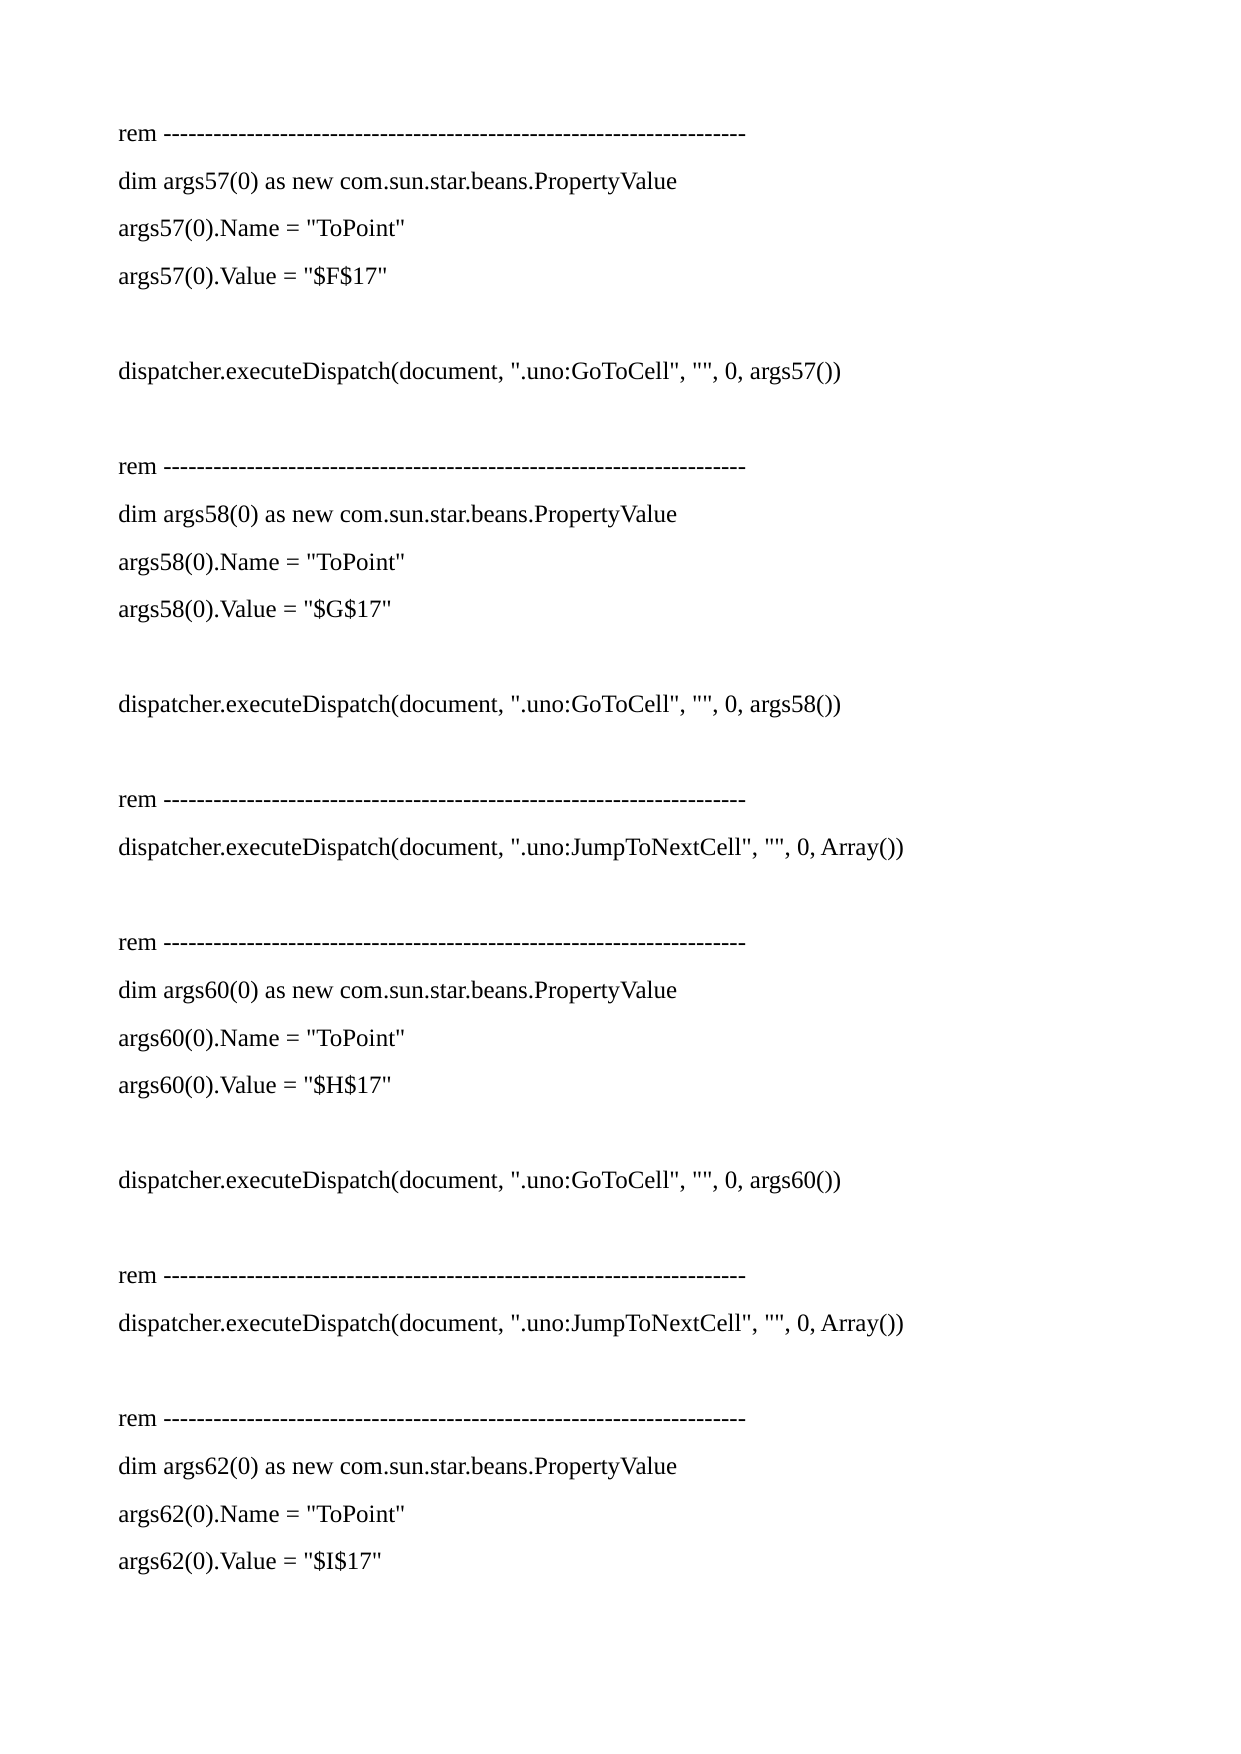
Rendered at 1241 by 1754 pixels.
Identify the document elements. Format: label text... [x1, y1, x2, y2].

text args58(0).Value = "$G$17" [118, 594, 1122, 623]
text dim args62(0) as new com.sun.star.beans.PropertyValue [118, 1451, 1122, 1480]
text dispatcher.executeDispatch(document, ".uno:JumpToNextCell", "", 0, Array()) [118, 1308, 1122, 1337]
text dim args57(0) as new com.sun.star.beans.PropertyValue [118, 166, 1122, 194]
text rem ---------------------------------------------------------------------- [118, 1261, 1122, 1289]
text rem ---------------------------------------------------------------------- [118, 118, 1122, 147]
text rem ---------------------------------------------------------------------- [118, 1403, 1122, 1432]
text args62(0).Value = "$I$17" [118, 1546, 1122, 1575]
text dispatcher.executeDispatch(document, ".uno:GoToCell", "", 0, args58()) [118, 689, 1122, 718]
text args60(0).Value = "$H$17" [118, 1070, 1122, 1099]
text dispatcher.executeDispatch(document, ".uno:GoToCell", "", 0, args60()) [118, 1165, 1122, 1194]
text args57(0).Name = "ToPoint" [118, 213, 1122, 242]
text dim args58(0) as new com.sun.star.beans.PropertyValue [118, 499, 1122, 528]
text dim args60(0) as new com.sun.star.beans.PropertyValue [118, 975, 1122, 1004]
text rem ---------------------------------------------------------------------- [118, 927, 1122, 956]
text dispatcher.executeDispatch(document, ".uno:GoToCell", "", 0, args57()) [118, 356, 1122, 385]
text args62(0).Name = "ToPoint" [118, 1499, 1122, 1527]
text rem ---------------------------------------------------------------------- [118, 784, 1122, 813]
text args58(0).Name = "ToPoint" [118, 547, 1122, 575]
text args57(0).Value = "$F$17" [118, 261, 1122, 290]
text dispatcher.executeDispatch(document, ".uno:JumpToNextCell", "", 0, Array()) [118, 832, 1122, 861]
text args60(0).Name = "ToPoint" [118, 1023, 1122, 1051]
text rem ---------------------------------------------------------------------- [118, 451, 1122, 480]
